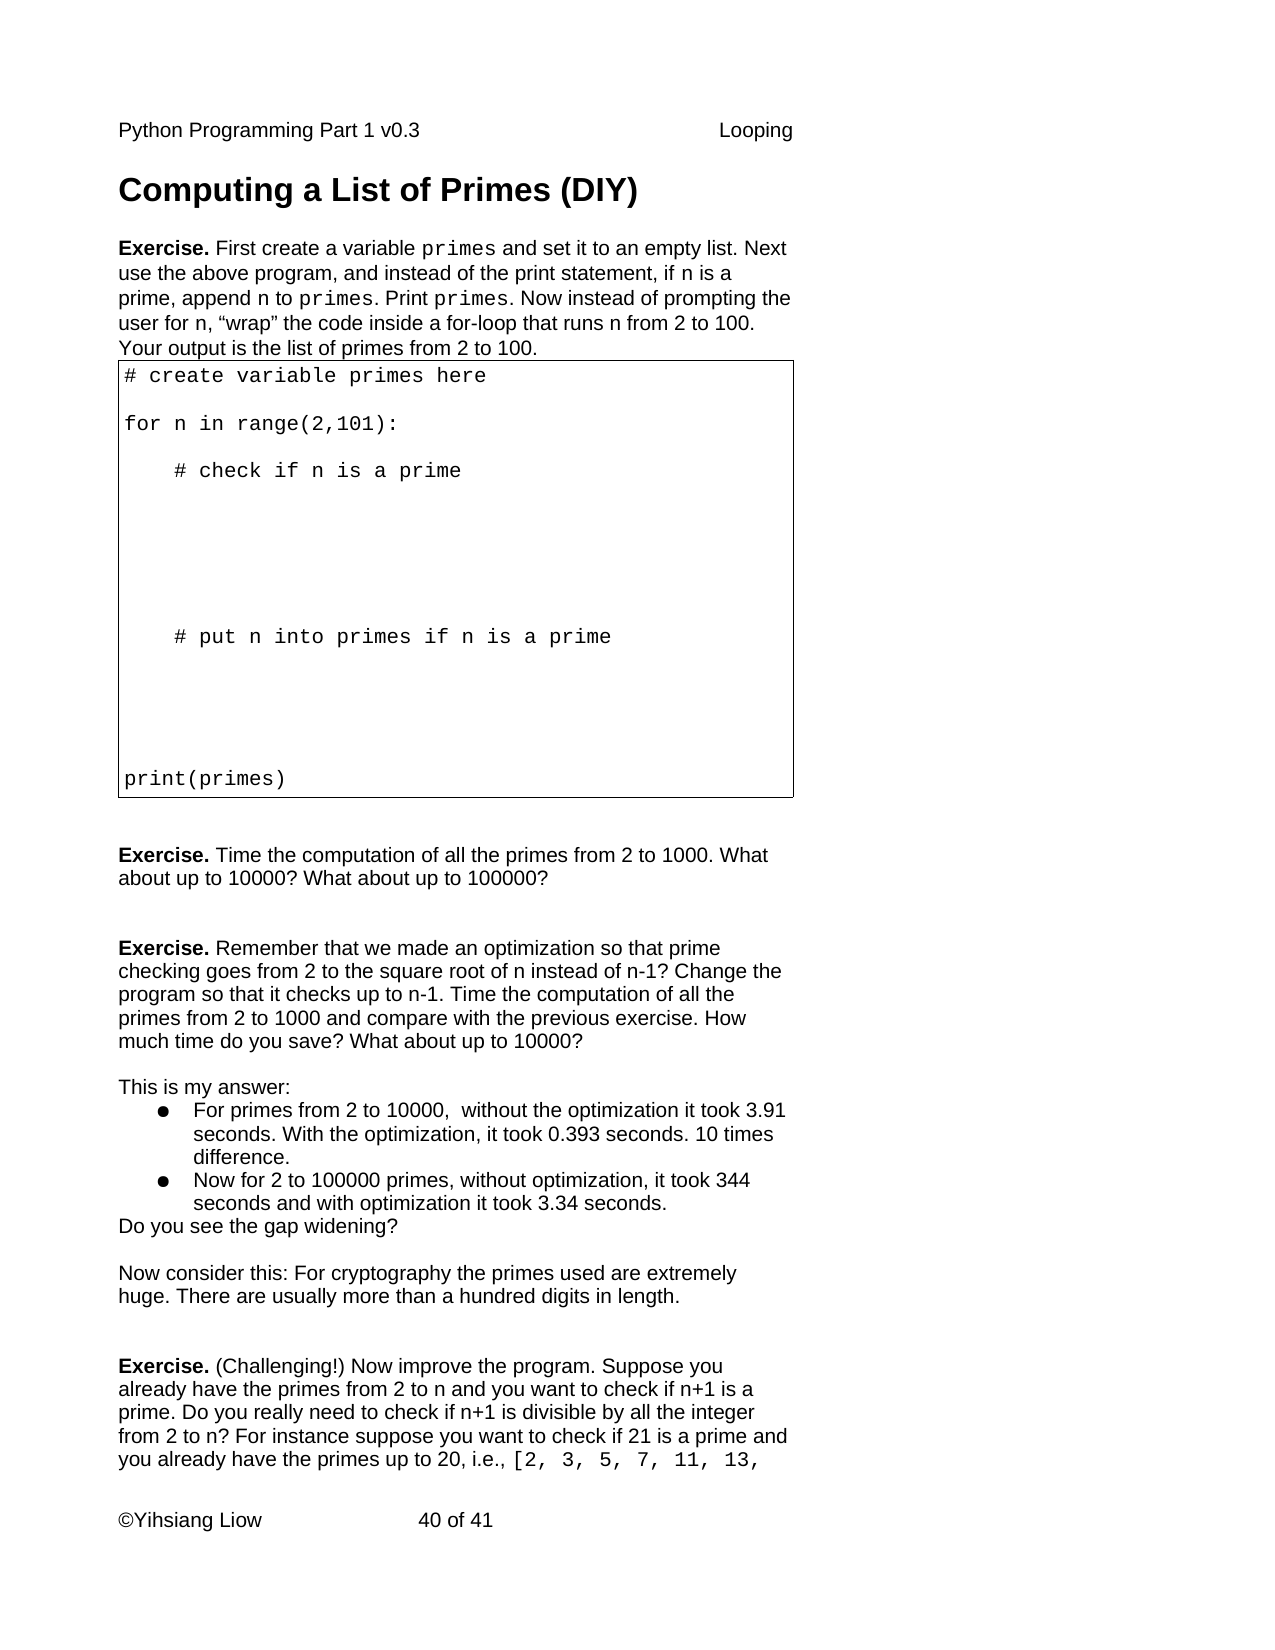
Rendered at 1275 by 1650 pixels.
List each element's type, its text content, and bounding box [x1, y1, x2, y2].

list For primes from 2 to 10000, without the optimization it took 3.91 seconds. With the optimization, it took 0.393 seconds. 10 times difference. [156, 1099, 793, 1169]
text Exercise. (Challenging!) Now improve the program. Suppose you already have the primes from 2 to n and you want to check if n+1 is a prime. Do you really need to check if n+1 is divisible by all the integer from 2 to n? For instance suppose you want to check if 21 is a prime and you already have the primes up to 20, i.e., [2, 3, 5, 7, 11, 13, [118, 1354, 793, 1472]
text Do you see the gap widening? [118, 1215, 793, 1238]
table_header # create variable primes here for n in range(2,101): # check if n is a prime # put n into primes if n is a prime print(primes) [119, 361, 793, 797]
text Now consider this: For cryptography the primes used are extremely huge. There are usually more than a hundred digits in length. [118, 1262, 793, 1308]
text This is my answer: [118, 1076, 793, 1099]
text Exercise. First create a variable primes and set it to an empty list. Next use the above program, and instead of the print statement, if n is a prime, append n to primes. Print primes. Now instead of prompting the user for n, “wrap” the code inside a for-loop that runs n from 2 to 100. Your output is the list of primes from 2 to 100. [118, 236, 793, 360]
list Now for 2 to 100000 primes, without optimization, it took 344 seconds and with optimization it took 3.34 seconds. [156, 1169, 793, 1215]
text Computing a List of Primes (DIY) [118, 171, 793, 208]
text Exercise. Remember that we made an optimization so that prime checking goes from 2 to the square root of n instead of n-1? Change the program so that it checks up to n-1. Time the computation of all the primes from 2 to 1000 and compare with the previous exercise. How much time do you save? What about up to 10000? [118, 936, 793, 1052]
text Exercise. Time the computation of all the primes from 2 to 1000. What about up to 10000? What about up to 100000? [118, 843, 793, 890]
